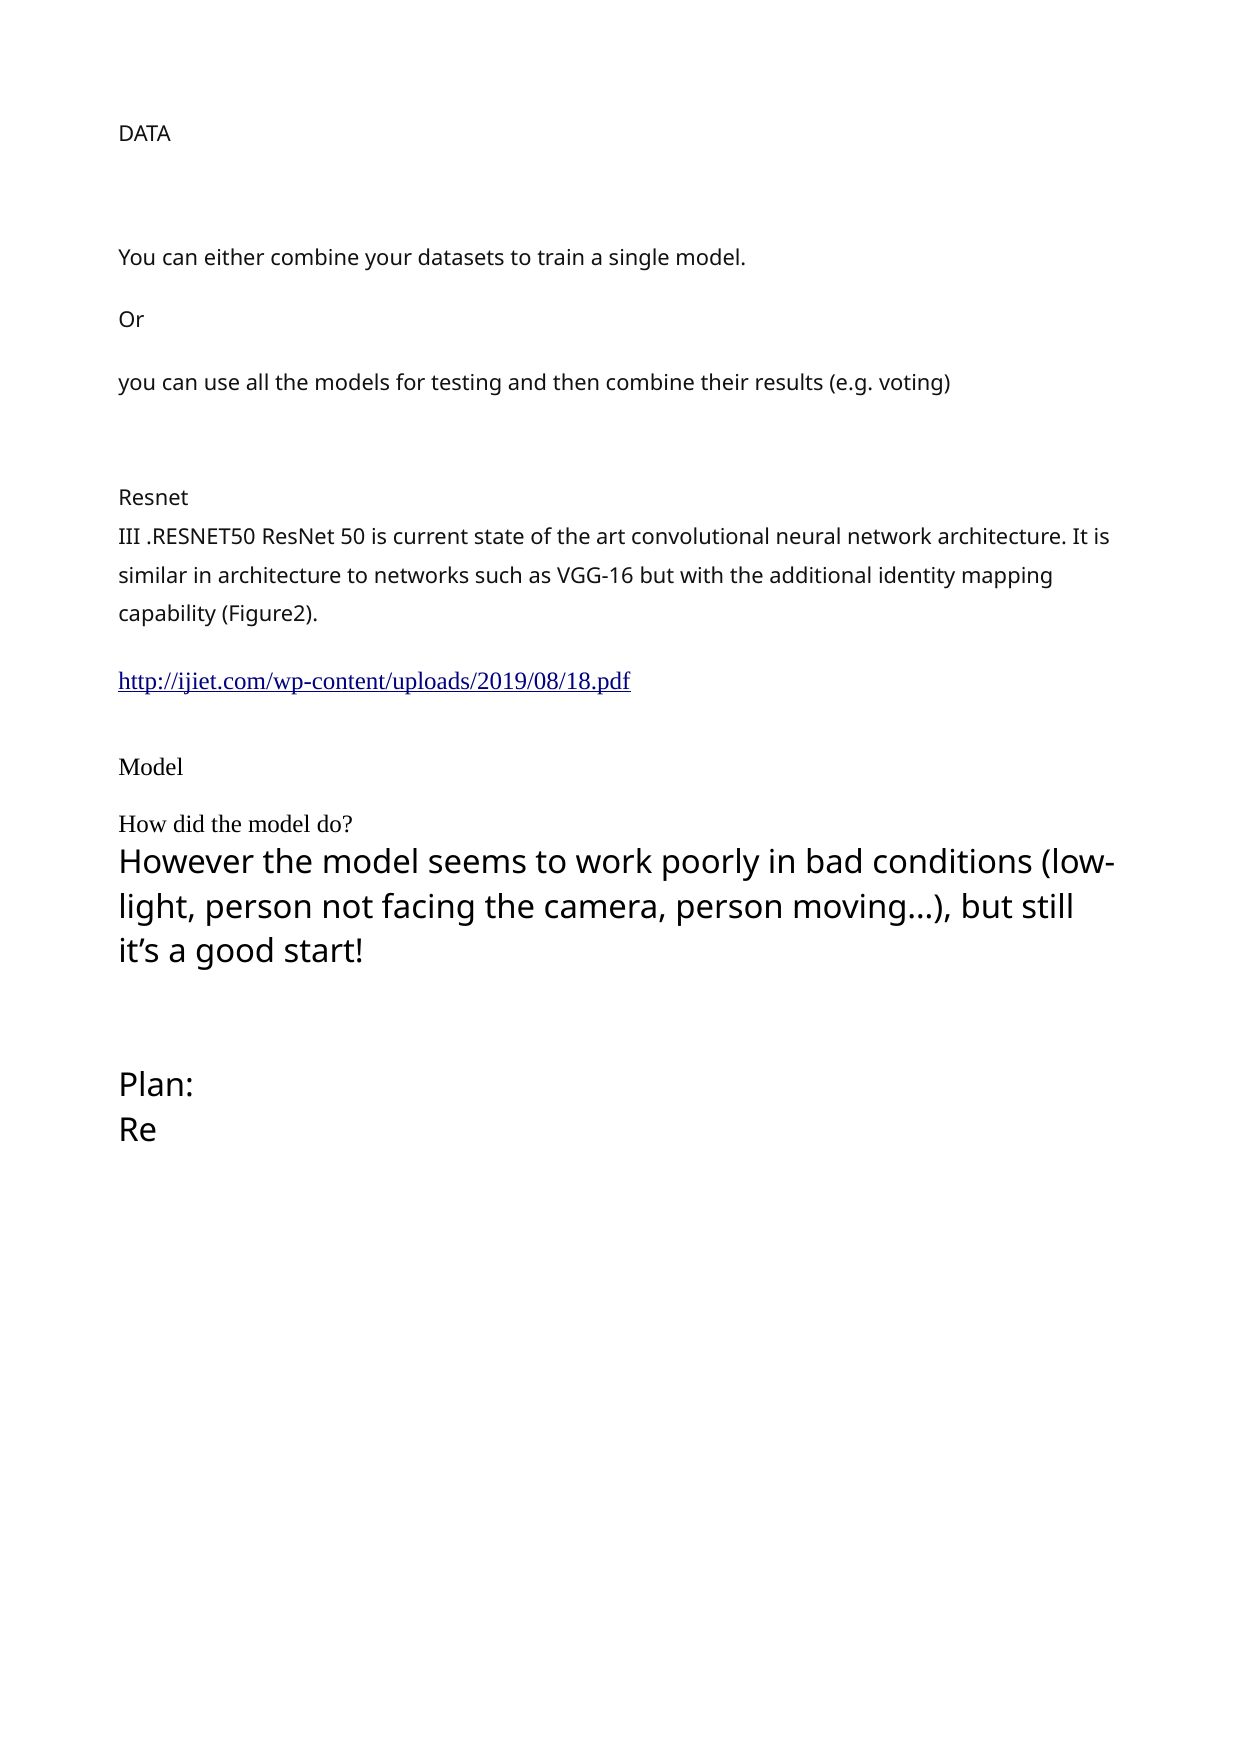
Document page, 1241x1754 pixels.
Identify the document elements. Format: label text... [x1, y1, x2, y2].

text DATA [118, 118, 1122, 148]
text you can use all the models for testing and then combine their results (e.g. voting) [118, 366, 1122, 396]
text Or [118, 304, 1122, 334]
text http://ijiet.com/wp-content/uploads/2019/08/18.pdf [118, 666, 1122, 694]
text III .RESNET50 ResNet 50 is current state of the art convolutional neural network architecture. It is similar in architecture to networks such as VGG-16 but with the additional identity mapping capability (Figure2). [118, 521, 1122, 628]
text Model [118, 752, 1122, 781]
text Resnet [118, 482, 1122, 512]
text Re [118, 1106, 1122, 1151]
text Plan: [118, 1062, 1122, 1106]
text You can either combine your datasets to train a single model. [118, 242, 1122, 272]
text How did the model do? [118, 809, 1122, 838]
text However the model seems to work poorly in bad conditions (low-light, person not facing the camera, person moving…), but still it’s a good start! [118, 838, 1122, 972]
